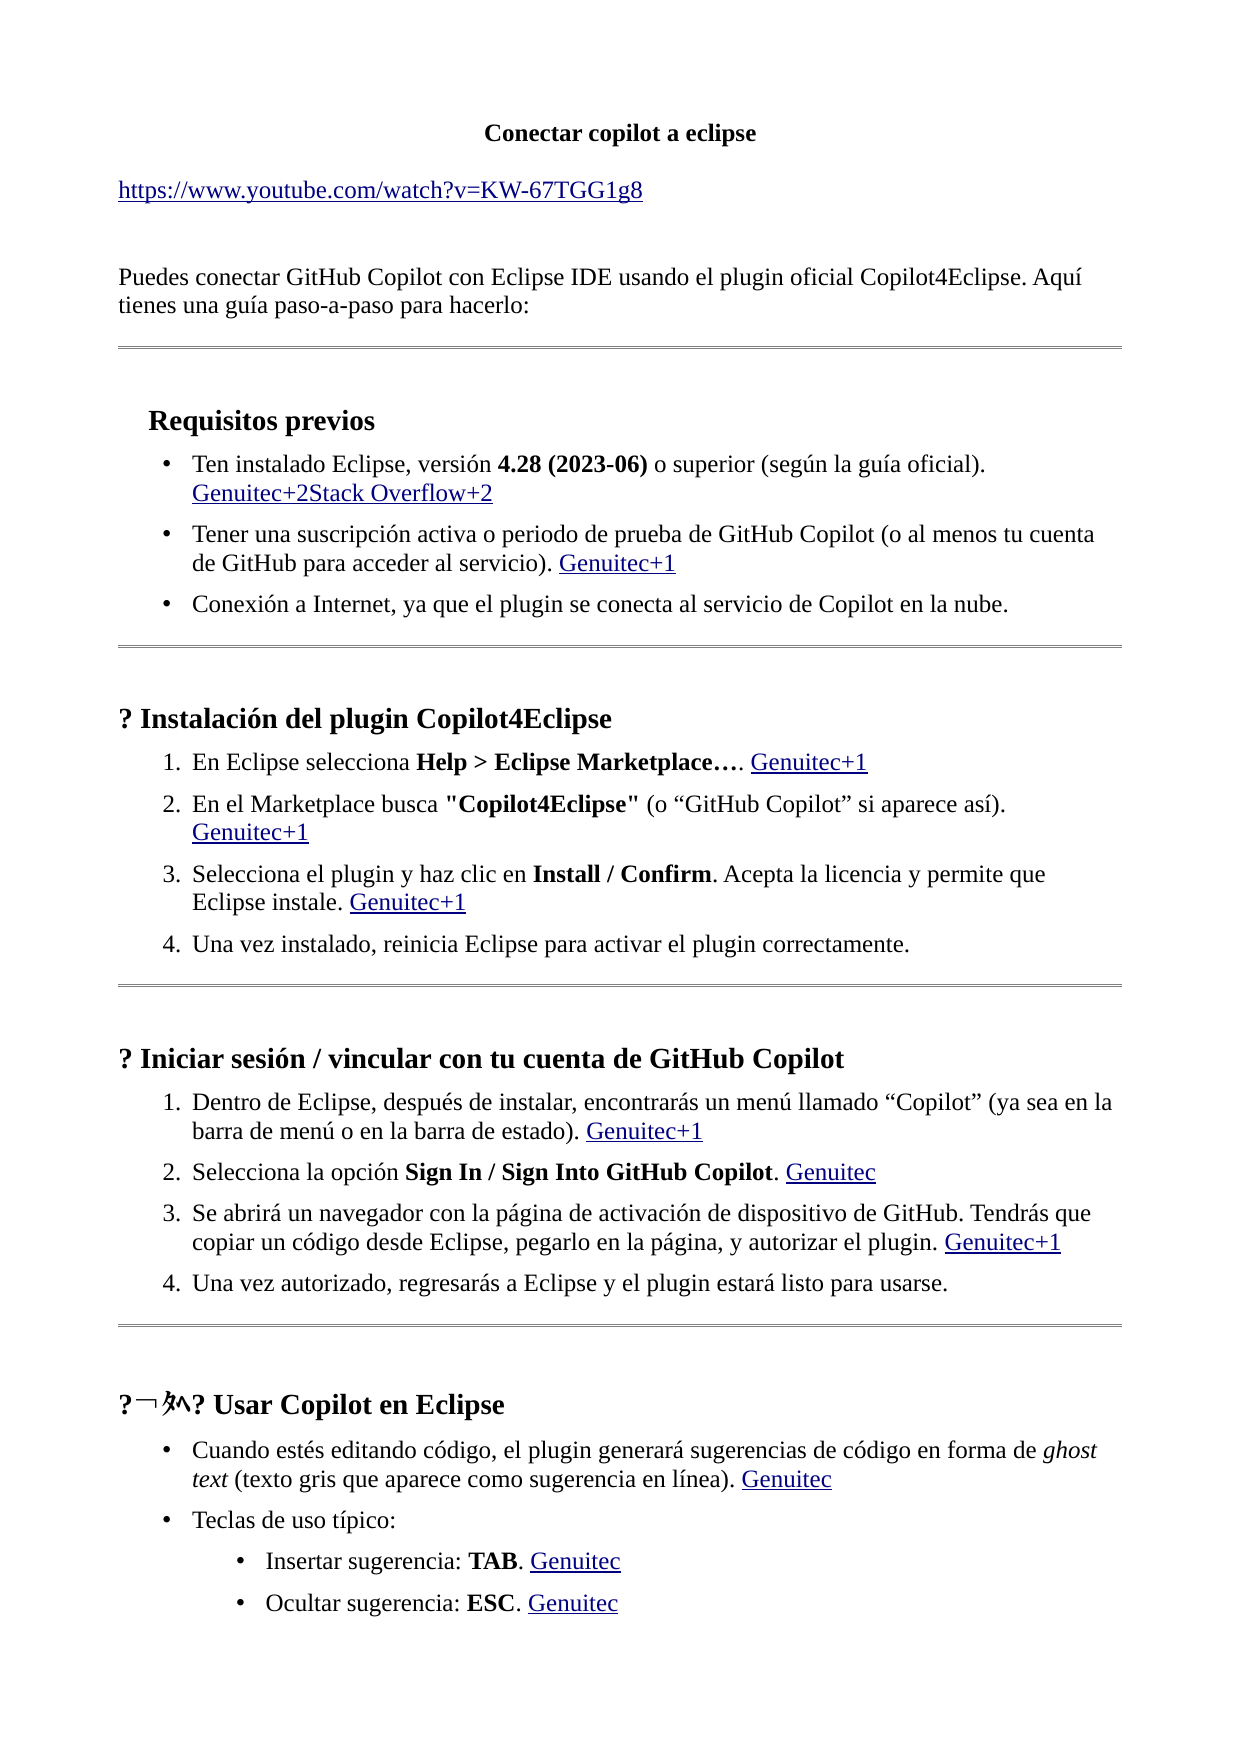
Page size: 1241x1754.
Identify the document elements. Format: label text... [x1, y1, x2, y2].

list Ocultar sugerencia: ESC. Genuitec [236, 1588, 1122, 1616]
list Selecciona el plugin y haz clic en Install / Confirm. Acepta la licencia y permite que Eclipse instale. Genuitec+1 [162, 859, 1122, 916]
subtitle ?￢ﾀﾍ? Usar Copilot en Eclipse [118, 1381, 1122, 1423]
list Conexión a Internet, ya que el plugin se conecta al servicio de Copilot en la nube. [162, 589, 1122, 618]
list En Eclipse selecciona Help > Eclipse Marketplace…. Genuitec+1 [162, 747, 1122, 776]
subtitle ? Iniciar sesión / vincular con tu cuenta de GitHub Copilot [118, 1041, 1122, 1075]
list Una vez autorizado, regresarás a Eclipse y el plugin estará listo para usarse. [162, 1268, 1122, 1297]
text https://www.youtube.com/watch?v=KW-67TGG1g8 [118, 176, 1122, 204]
list Selecciona la opción Sign In / Sign Into GitHub Copilot. Genuitec [162, 1157, 1122, 1186]
list Ten instalado Eclipse, versión 4.28 (2023-06) o superior (según la guía oficial). Genuitec+2Stack Overflow+2 [162, 449, 1122, 507]
text Puedes conectar GitHub Copilot con Eclipse IDE usando el plugin oficial Copilot4Eclipse. Aquí tienes una guía paso-a-paso para hacerlo: [118, 262, 1122, 319]
subtitle ✅ Requisitos previos [118, 403, 1122, 437]
list Tener una suscripción activa o periodo de prueba de GitHub Copilot (o al menos tu cuenta de GitHub para acceder al servicio). Genuitec+1 [162, 519, 1122, 577]
list Dentro de Eclipse, después de instalar, encontrarás un menú llamado “Copilot” (ya sea en la barra de menú o en la barra de estado). Genuitec+1 [162, 1087, 1122, 1145]
list Una vez instalado, reinicia Eclipse para activar el plugin correctamente. [162, 929, 1122, 957]
list Teclas de uso típico: [162, 1505, 1122, 1534]
list Insertar sugerencia: TAB. Genuitec [236, 1546, 1122, 1575]
list En el Marketplace busca "Copilot4Eclipse" (o “GitHub Copilot” si aparece así). Genuitec+1 [162, 789, 1122, 846]
list Cuando estés editando código, el plugin generará sugerencias de código en forma de ghost text (texto gris que aparece como sugerencia en línea). Genuitec [162, 1435, 1122, 1493]
subtitle ? Instalación del plugin Copilot4Eclipse [118, 701, 1122, 735]
list Se abrirá un navegador con la página de activación de dispositivo de GitHub. Tendrás que copiar un código desde Eclipse, pegarlo en la página, y autorizar el plugin. Genuitec+1 [162, 1198, 1122, 1256]
text Conectar copilot a eclipse [118, 118, 1122, 147]
